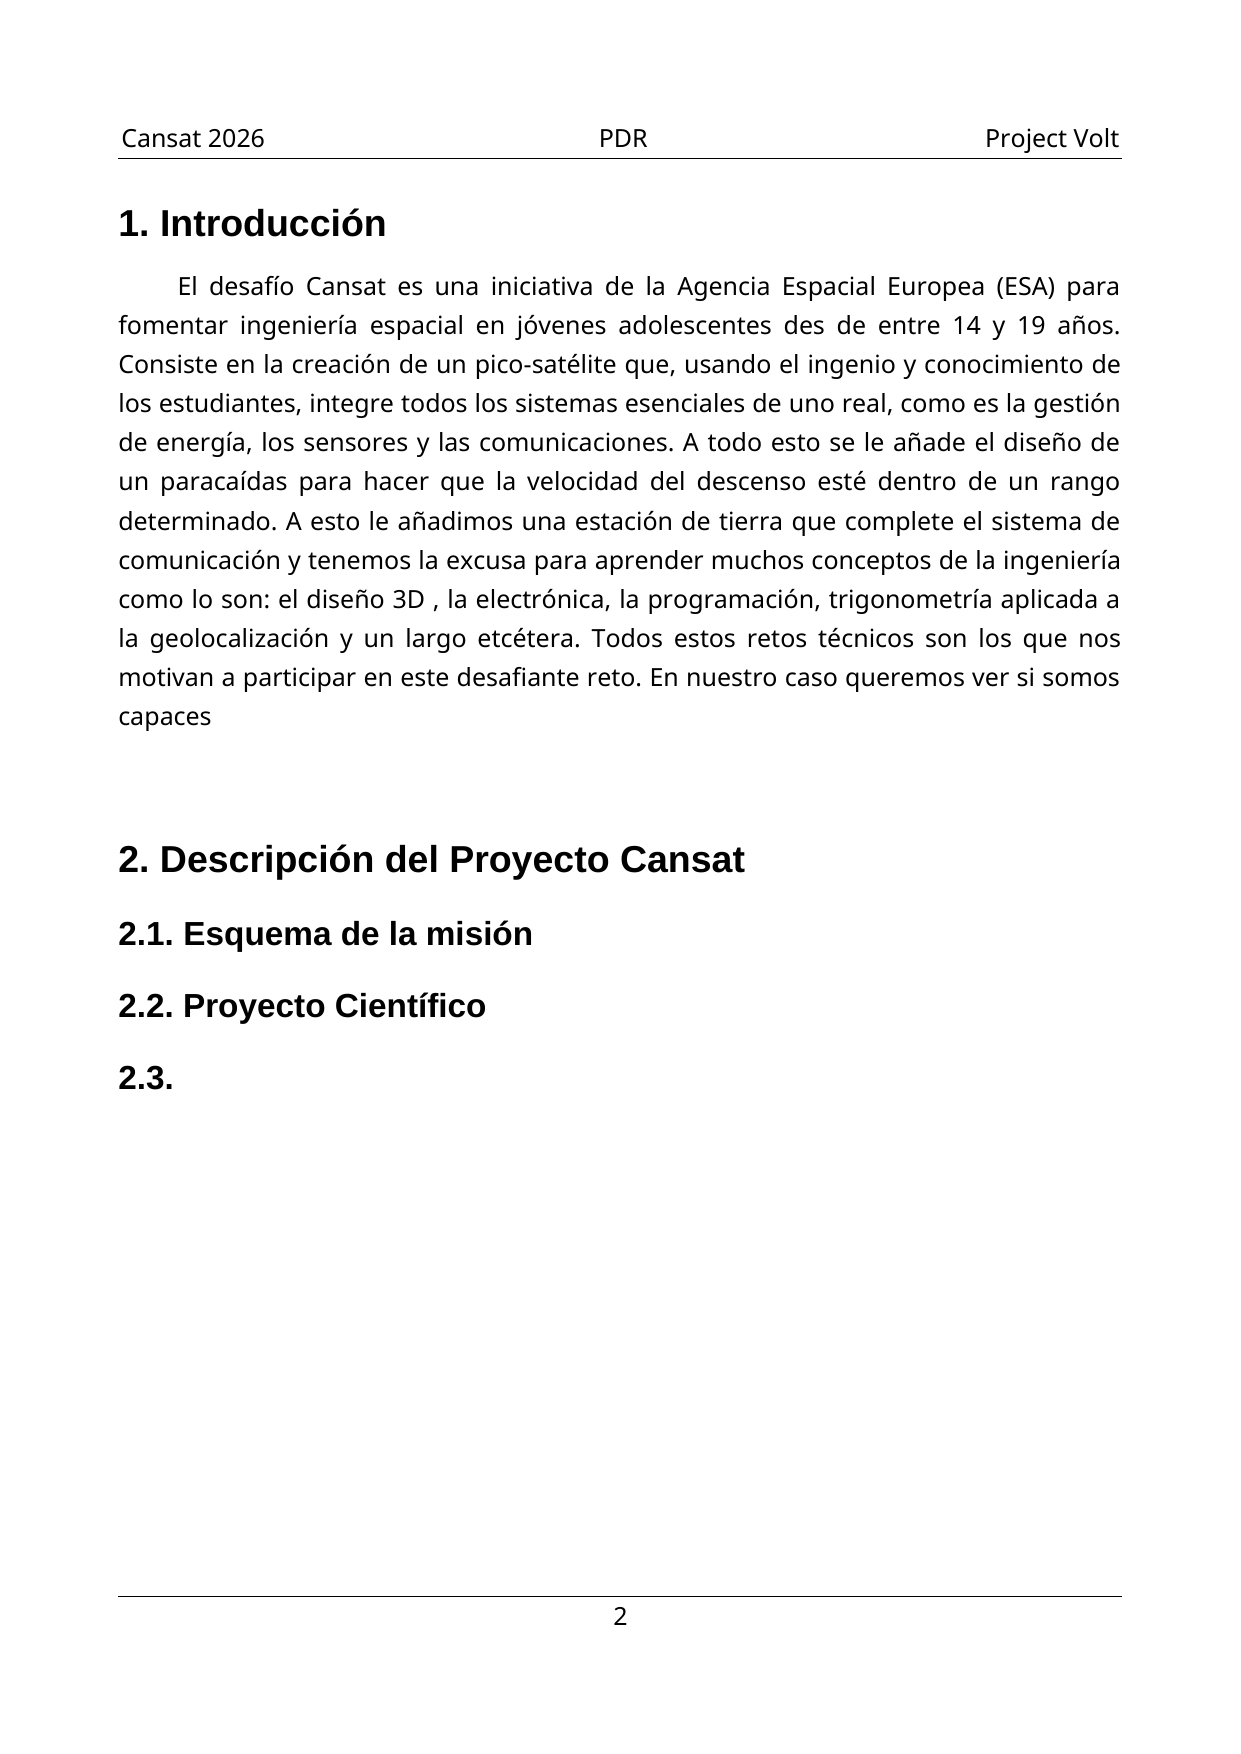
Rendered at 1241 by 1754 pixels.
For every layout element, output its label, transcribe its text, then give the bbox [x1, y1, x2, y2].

text El desafío Cansat es una iniciativa de la Agencia Espacial Europea (ESA) para fomentar ingeniería espacial en jóvenes adolescentes des de entre 14 y 19 años. Consiste en la creación de un pico-satélite que, usando el ingenio y conocimiento de los estudiantes, integre todos los sistemas esenciales de uno real, como es la gestión de energía, los sensores y las comunicaciones. A todo esto se le añade el diseño de un paracaídas para hacer que la velocidad del descenso esté dentro de un rango determinado. A esto le añadimos una estación de tierra que complete el sistema de comunicación y tenemos la excusa para aprender muchos conceptos de la ingeniería como lo son: el diseño 3D , la electrónica, la programación, trigonometría aplicada a la geolocalización y un largo etcétera. Todos estos retos técnicos son los que nos motivan a participar en este desafiante reto. En nuestro caso queremos ver si somos capaces [118, 268, 1122, 733]
subtitle 2.1. Esquema de la misión [118, 914, 1122, 953]
subtitle 2. Descripción del Proyecto Cansat [118, 838, 1122, 881]
subtitle 2.3. [118, 1058, 1122, 1096]
subtitle 1. Introducción [118, 201, 1122, 244]
subtitle 2.2. Proyecto Científico [118, 986, 1122, 1024]
